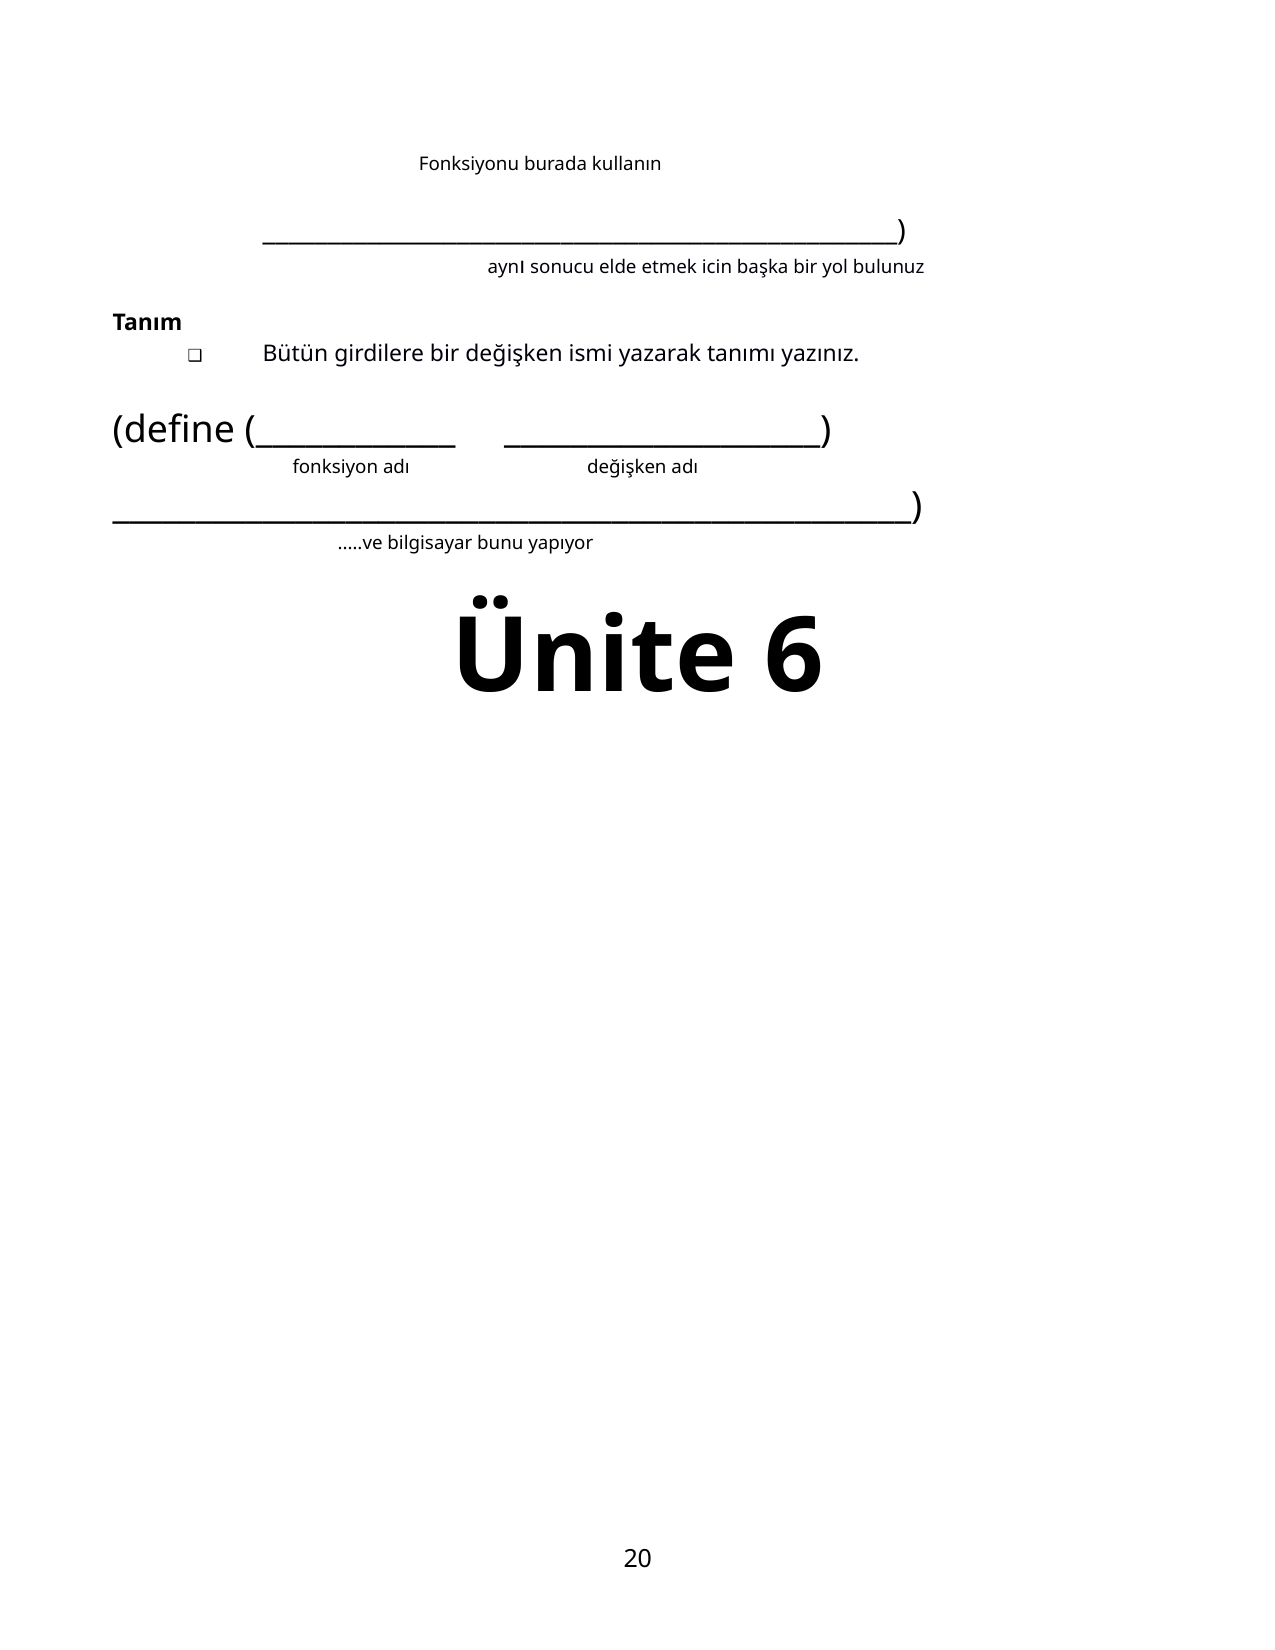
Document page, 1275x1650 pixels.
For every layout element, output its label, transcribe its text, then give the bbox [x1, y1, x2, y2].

subtitle Ünite 6 [112, 580, 1162, 722]
text ________________________________________________) [112, 479, 1162, 530]
text ..…ve bilgisayar bunu yapıyor [112, 530, 1162, 555]
text (define (____________ ___________________) [112, 402, 1162, 453]
text aynı sonucu elde etmek icin başka bir yol bulunuz [487, 249, 1162, 281]
subtitle Tanım [112, 306, 1162, 337]
text fonksiyon adı değişken adı [112, 453, 1162, 479]
text Fonksiyonu burada kullanın [337, 150, 1162, 176]
list Bütün girdilere bir değişken ismi yazarak tanımı yazınız. [112, 337, 1162, 368]
text _________________________________________________) [187, 209, 1162, 249]
